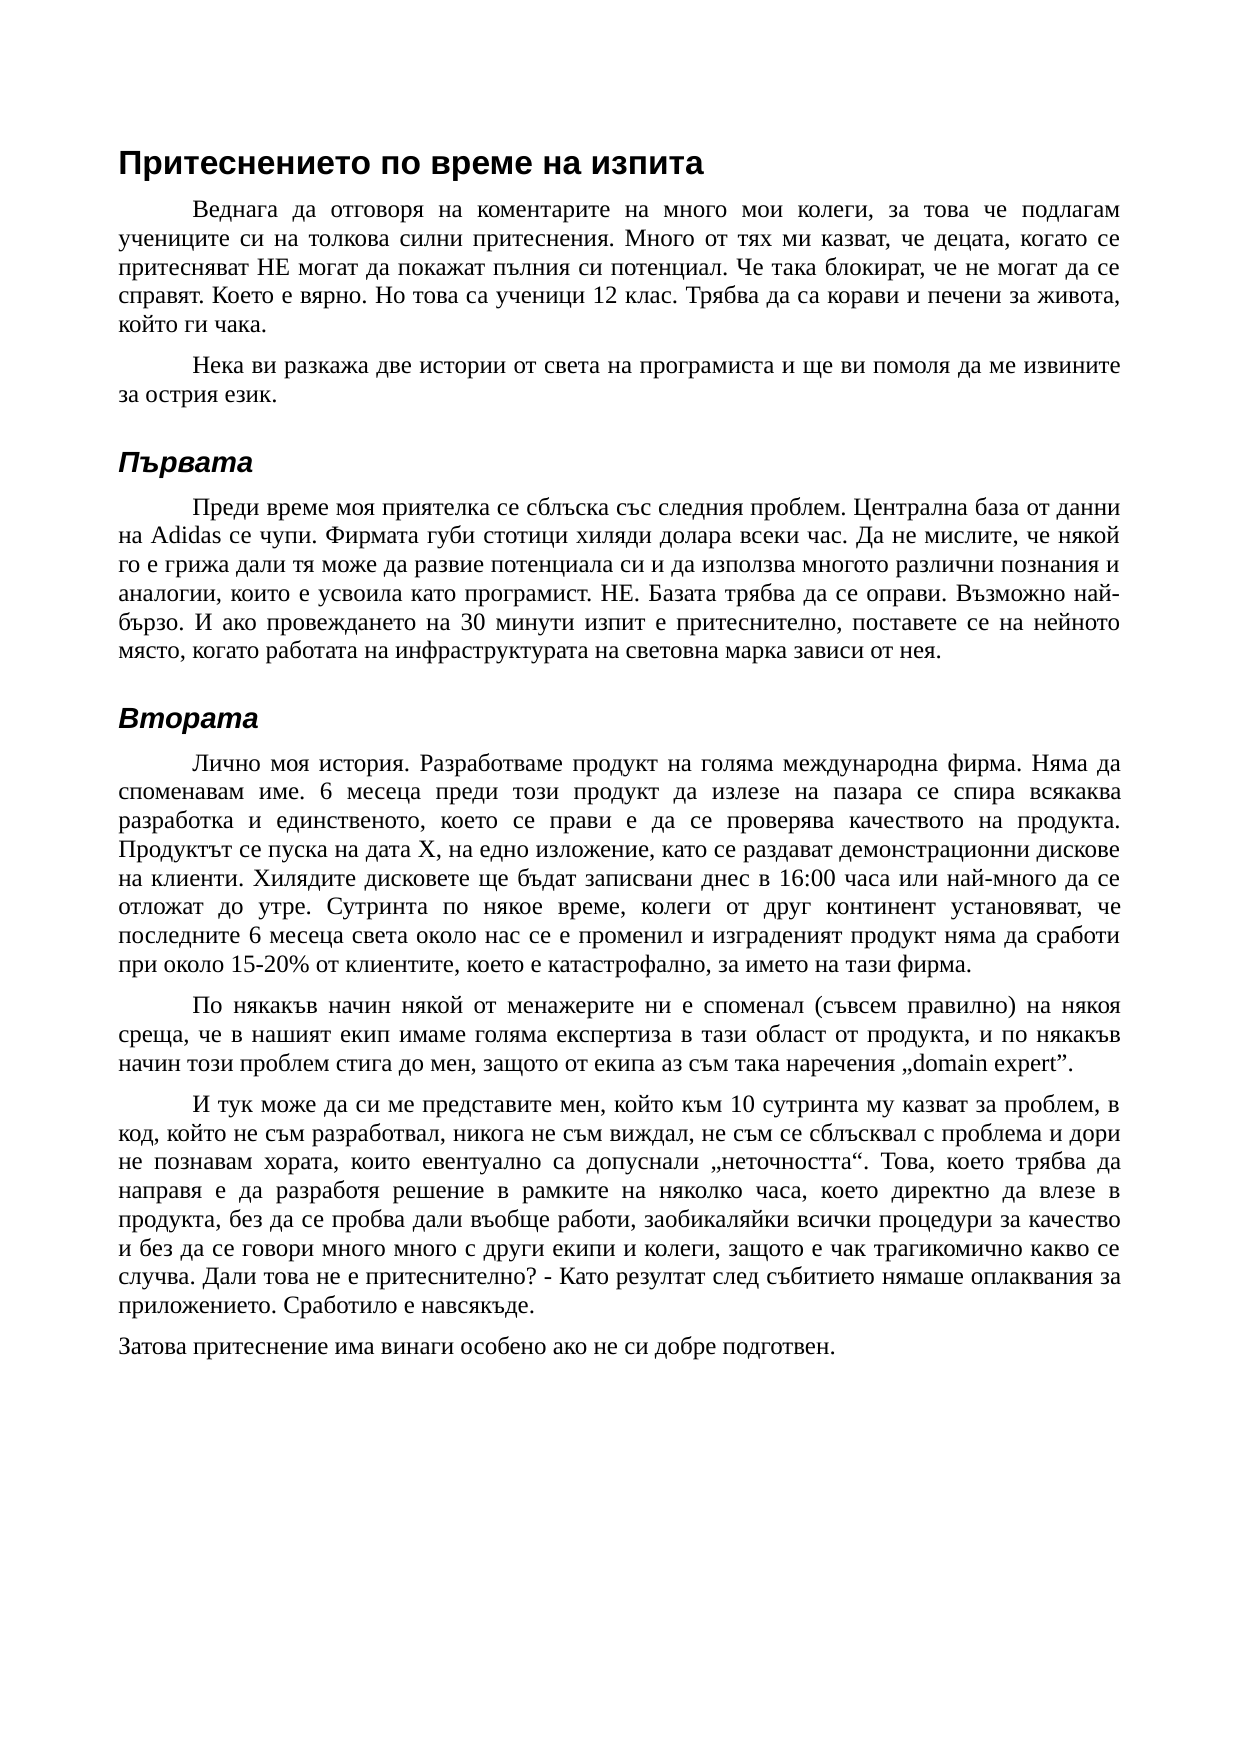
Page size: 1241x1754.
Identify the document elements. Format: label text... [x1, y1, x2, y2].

subtitle Притеснението по време на изпита [118, 143, 1122, 182]
text И тук може да си ме представите мен, който към 10 сутринта му казват за проблем, в код, който не съм разработвал, никога не съм виждал, не съм се сблъсквал с проблема и дори не познавам хората, които евентуално са допуснали „неточността“. Това, което трябва да направя е да разработя решение в рамките на няколко часа, което директно да влезе в продукта, без да се пробва дали въобще работи, заобикаляйки всички процедури за качество и без да се говори много много с други екипи и колеги, защото е чак трагикомично какво се случва. Дали това не е притеснително? - Като резултат след събитието нямаше оплаквания за приложението. Сработило е навсякъде. [118, 1089, 1122, 1319]
text Преди време моя приятелка се сблъска със следния проблем. Централна база от данни на Adidas се чупи. Фирмата губи стотици хиляди долара всеки час. Да не мислите, че някой го е грижа дали тя може да развие потенциала си и да използва многото различни познания и аналогии, които е усвоила като програмист. НЕ. Базата трябва да се оправи. Възможно най-бързо. И ако провеждането на 30 минути изпит е притеснително, поставете се на нейното място, когато работата на инфраструктурата на световна марка зависи от нея. [118, 492, 1122, 664]
text Нека ви разкажа две истории от света на програмиста и ще ви помоля да ме извините за острия език. [118, 351, 1122, 408]
text По някакъв начин някой от менажерите ни е споменал (съвсем правилно) на някоя среща, че в нашият екип имаме голяма експертиза в тази област от продукта, и по някакъв начин този проблем стига до мен, защото от екипа аз съм така наречения „domain expert”. [118, 990, 1122, 1076]
subtitle Първата [118, 446, 1122, 479]
subtitle Втората [118, 702, 1122, 735]
text Лично моя история. Разработваме продукт на голяма международна фирма. Няма да споменавам име. 6 месеца преди този продукт да излезе на пазара се спира всякаква разработка и единственото, което се прави е да се проверява качеството на продукта. Продуктът се пуска на дата Х, на едно изложение, като се раздават демонстрационни дискове на клиенти. Хилядите дисковете ще бъдат записвани днес в 16:00 часа или най-много да се отложат до утре. Сутринта по някое време, колеги от друг континент установяват, че последните 6 месеца света около нас се е променил и изграденият продукт няма да сработи при около 15-20% от клиентите, което е катастрофално, за името на тази фирма. [118, 748, 1122, 978]
text Веднага да отговоря на коментарите на много мои колеги, за това че подлагам учениците си на толкова силни притеснения. Много от тях ми казват, че децата, когато се притесняват НЕ могат да покажат пълния си потенциал. Че така блокират, че не могат да се справят. Което е вярно. Но това са ученици 12 клас. Трябва да са корави и печени за живота, който ги чака. [118, 194, 1122, 338]
text Затова притеснение има винаги особено ако не си добре подготвен. [118, 1331, 1122, 1360]
